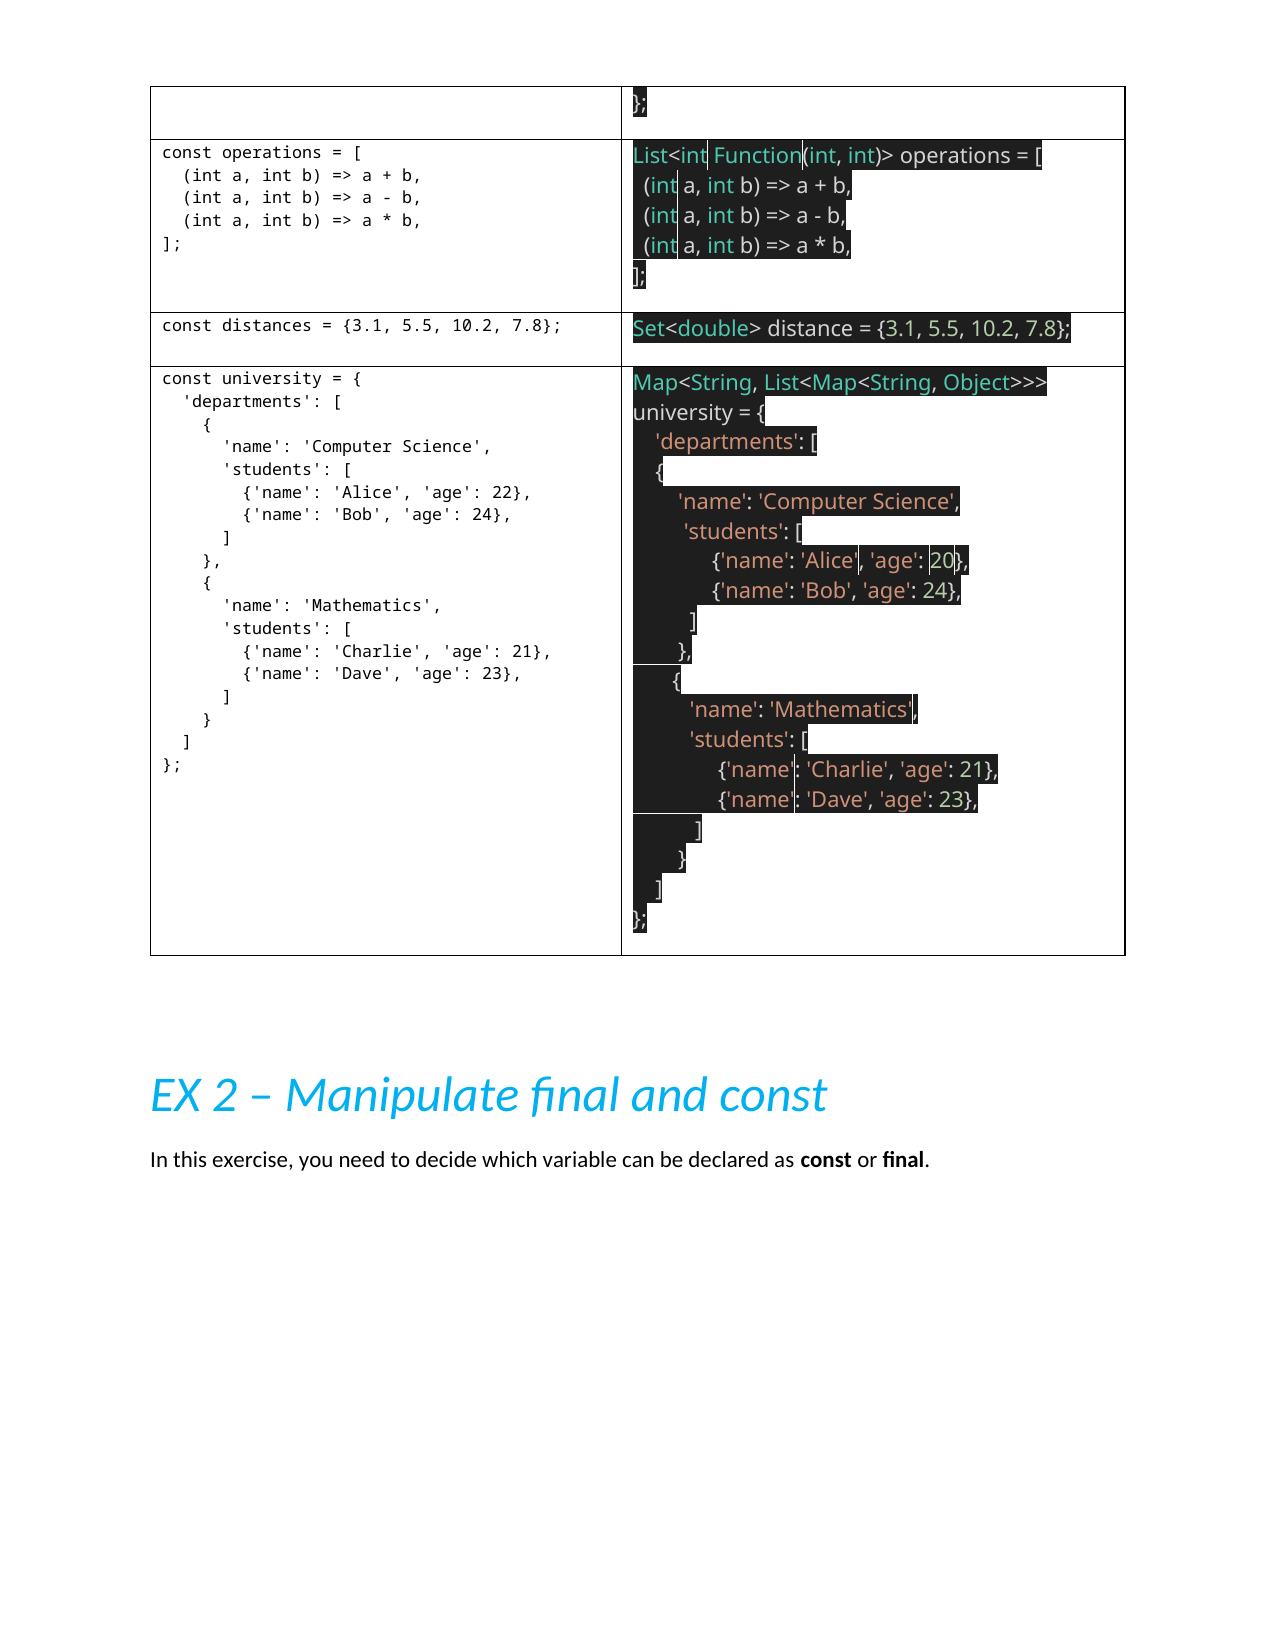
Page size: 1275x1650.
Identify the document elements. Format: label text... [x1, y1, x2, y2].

table_cell const university = { 'departments': [ { 'name': 'Computer Science', 'students': [ {'name': 'Alice', 'age': 22}, {'name': 'Bob', 'age': 24}, ] }, { 'name': 'Mathematics', 'students': [ {'name': 'Charlie', 'age': 21}, {'name': 'Dave', 'age': 23}, ] } ] }; [151, 367, 621, 955]
table_cell Set<double> distance = {3.1, 5.5, 10.2, 7.8}; [622, 313, 1124, 366]
table_cell const operations = [ (int a, int b) => a + b, (int a, int b) => a - b, (int a, int b) => a * b, ]; [151, 140, 621, 312]
table_cell const distances = {3.1, 5.5, 10.2, 7.8}; [151, 313, 621, 366]
subtitle EX 2 – Manipulate final and const [150, 1062, 1125, 1123]
table_cell }; [622, 87, 1124, 139]
table_cell Map<String, List<Map<String, Object>>> university = { 'departments': [ { 'name': 'Computer Science', 'students': [ {'name': 'Alice', 'age': 20}, {'name': 'Bob', 'age': 24}, ] }, { 'name': 'Mathematics', 'students': [ {'name': 'Charlie', 'age': 21}, {'name': 'Dave', 'age': 23}, ] } ] }; [622, 367, 1124, 955]
table_cell [151, 87, 621, 139]
text In this exercise, you need to decide which variable can be declared as const or final. [150, 1145, 1125, 1173]
table_cell List<int Function(int, int)> operations = [ (int a, int b) => a + b, (int a, int b) => a - b, (int a, int b) => a * b, ]; [622, 140, 1124, 312]
